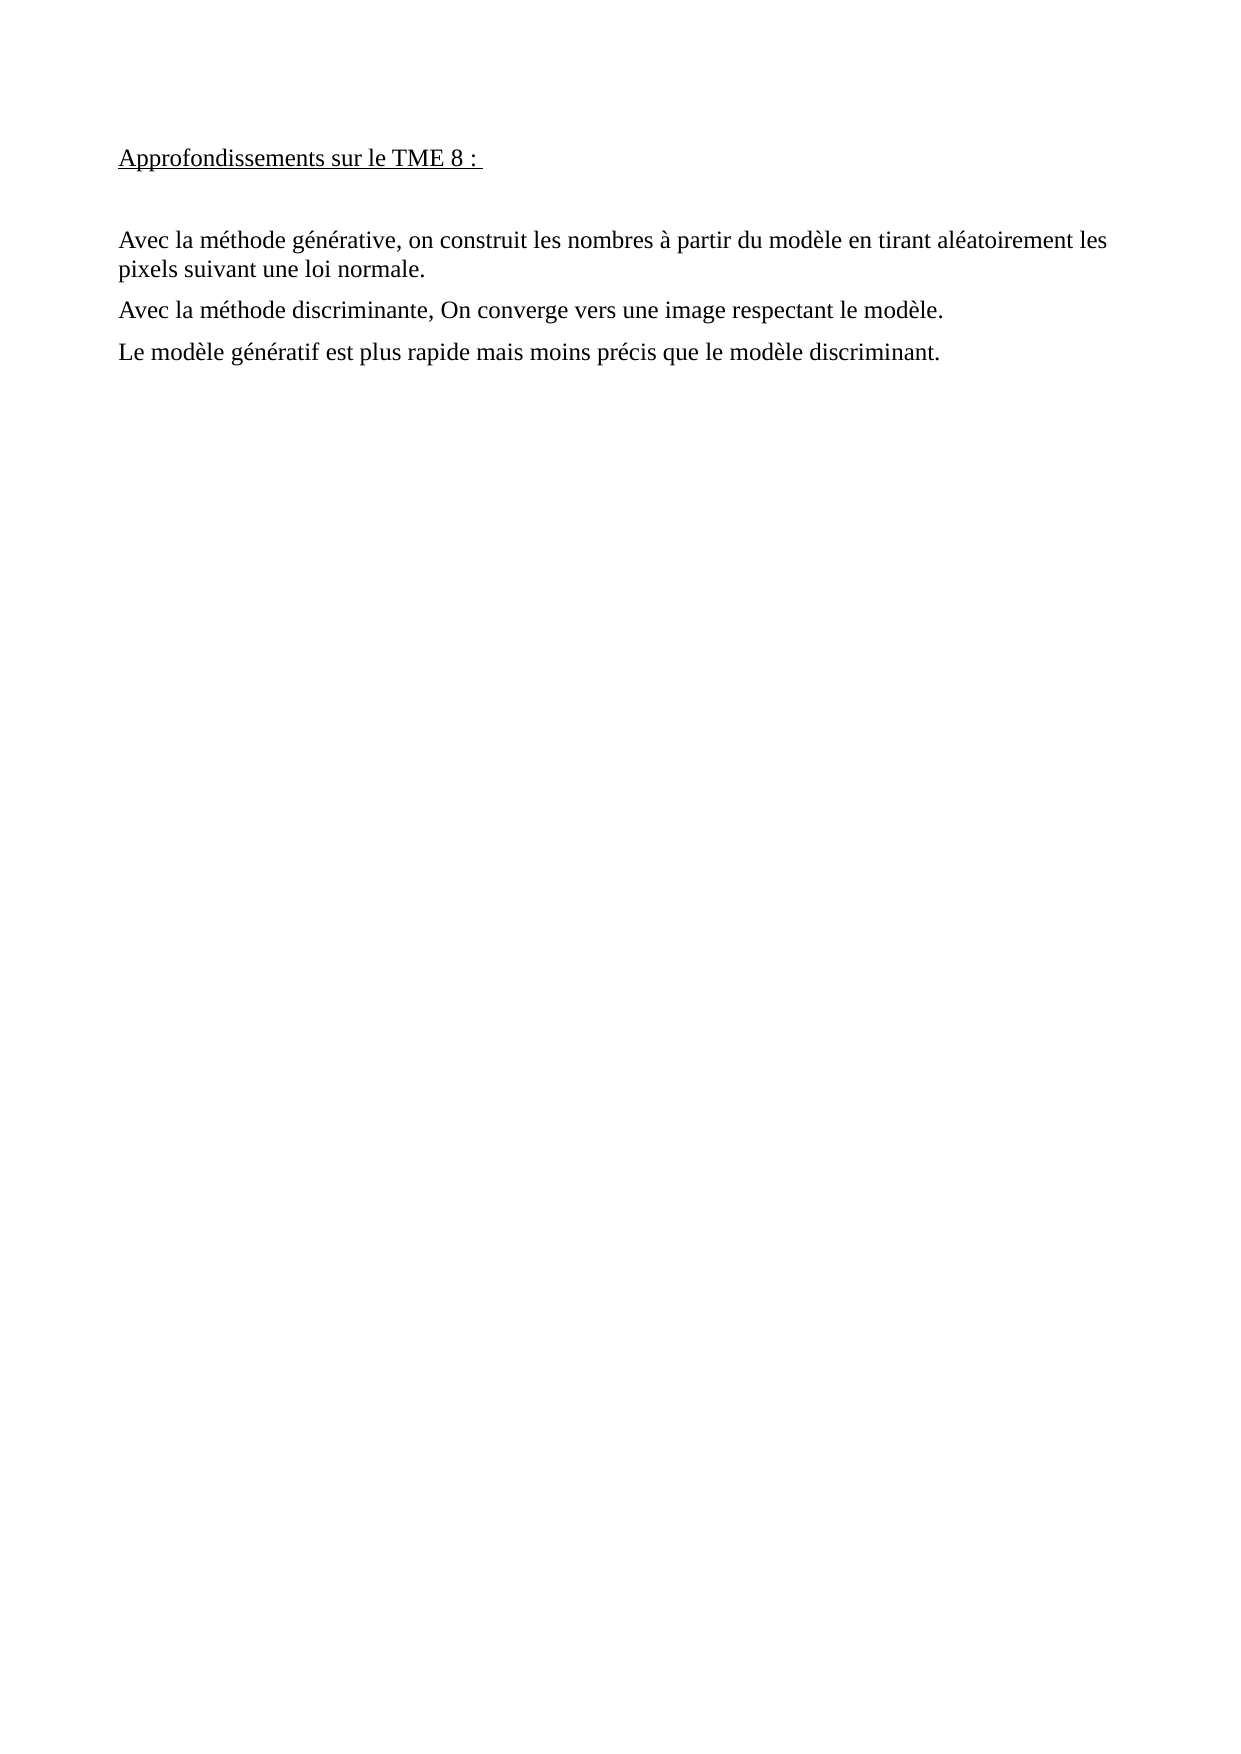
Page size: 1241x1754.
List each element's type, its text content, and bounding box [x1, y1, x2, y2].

subtitle Approfondissements sur le TME 8 : [118, 143, 1122, 172]
text Avec la méthode générative, on construit les nombres à partir du modèle en tirant aléatoirement les pixels suivant une loi normale. [118, 226, 1122, 283]
text Le modèle génératif est plus rapide mais moins précis que le modèle discriminant. [118, 337, 1122, 366]
text Avec la méthode discriminante, On converge vers une image respectant le modèle. [118, 296, 1122, 324]
